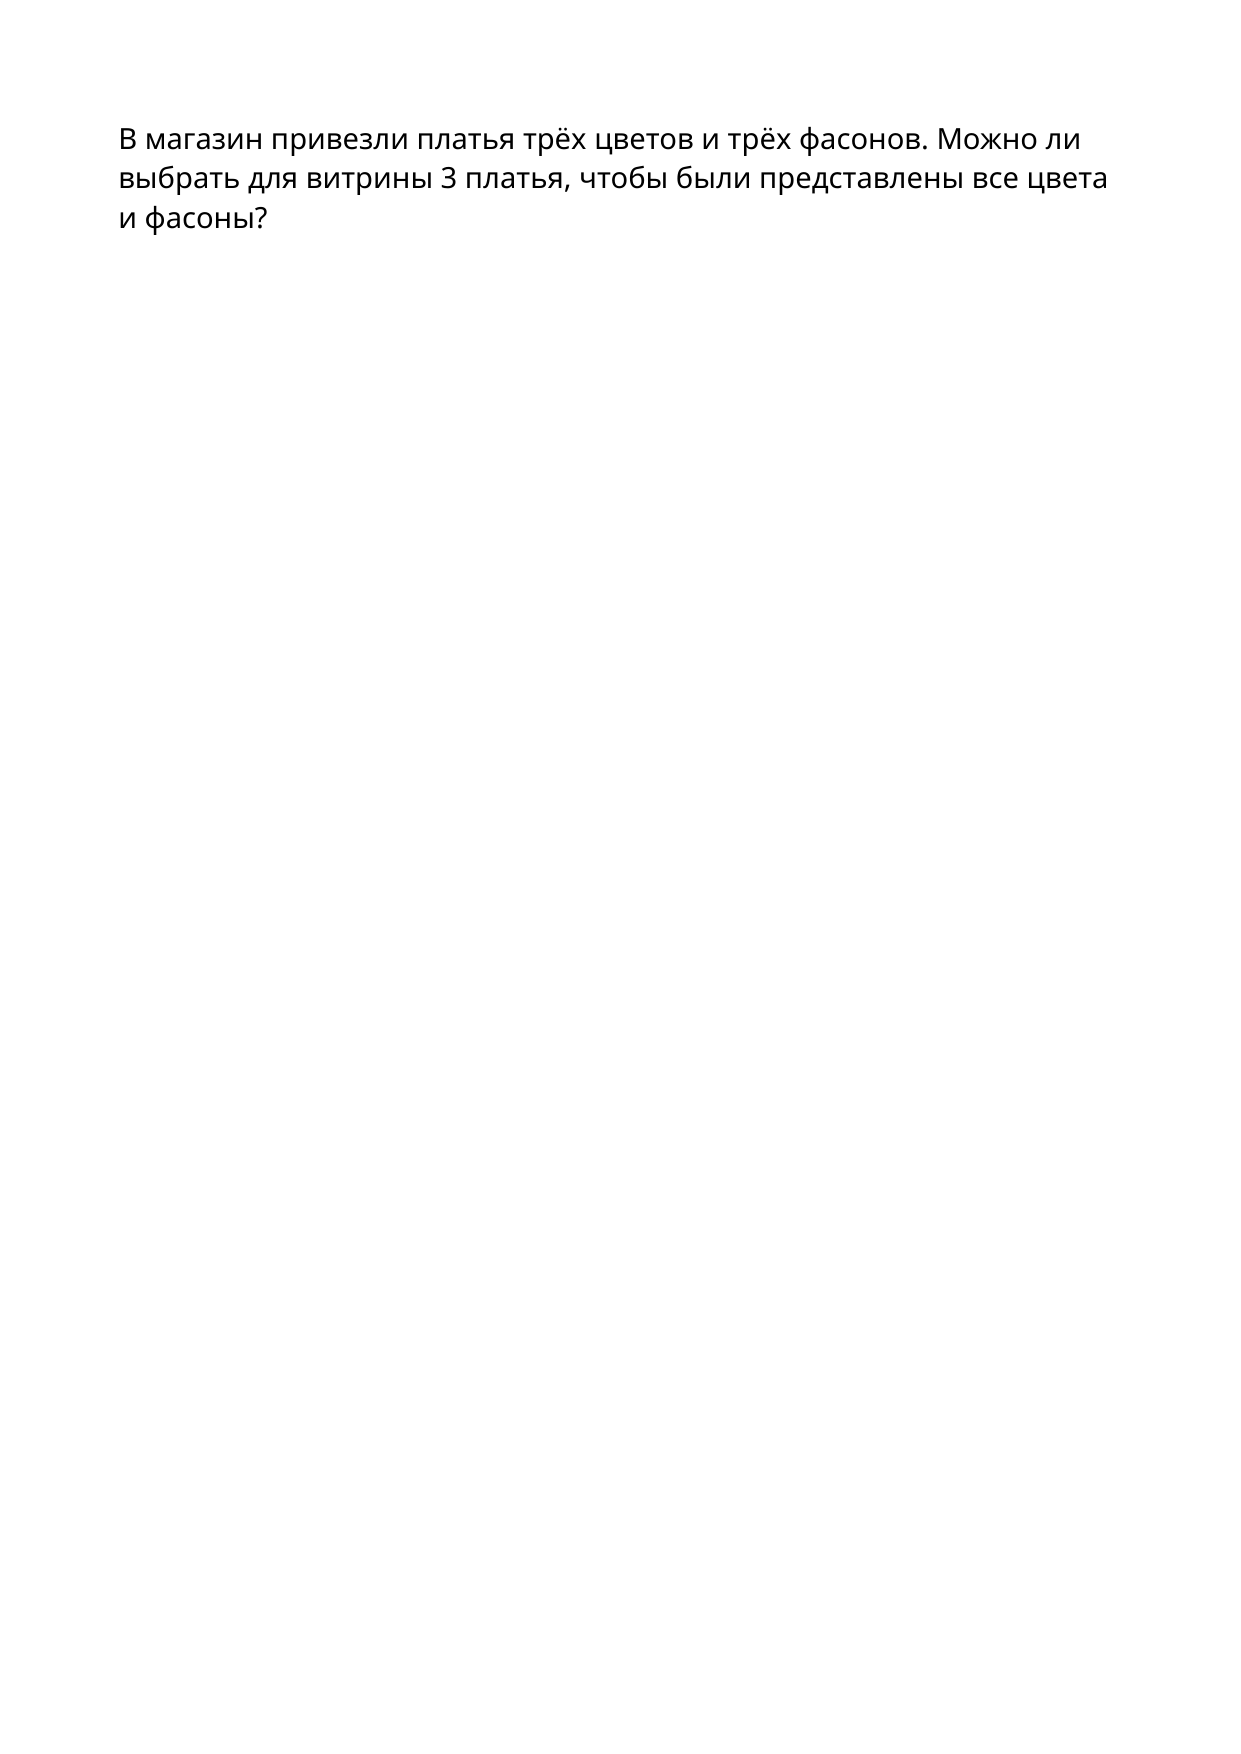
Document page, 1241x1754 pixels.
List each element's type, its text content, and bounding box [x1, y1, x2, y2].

text В магазин привезли платья трёх цветов и трёх фасонов. Можно ли выбрать для витрины 3 платья, чтобы были представлены все цвета и фасоны? [118, 118, 1122, 237]
